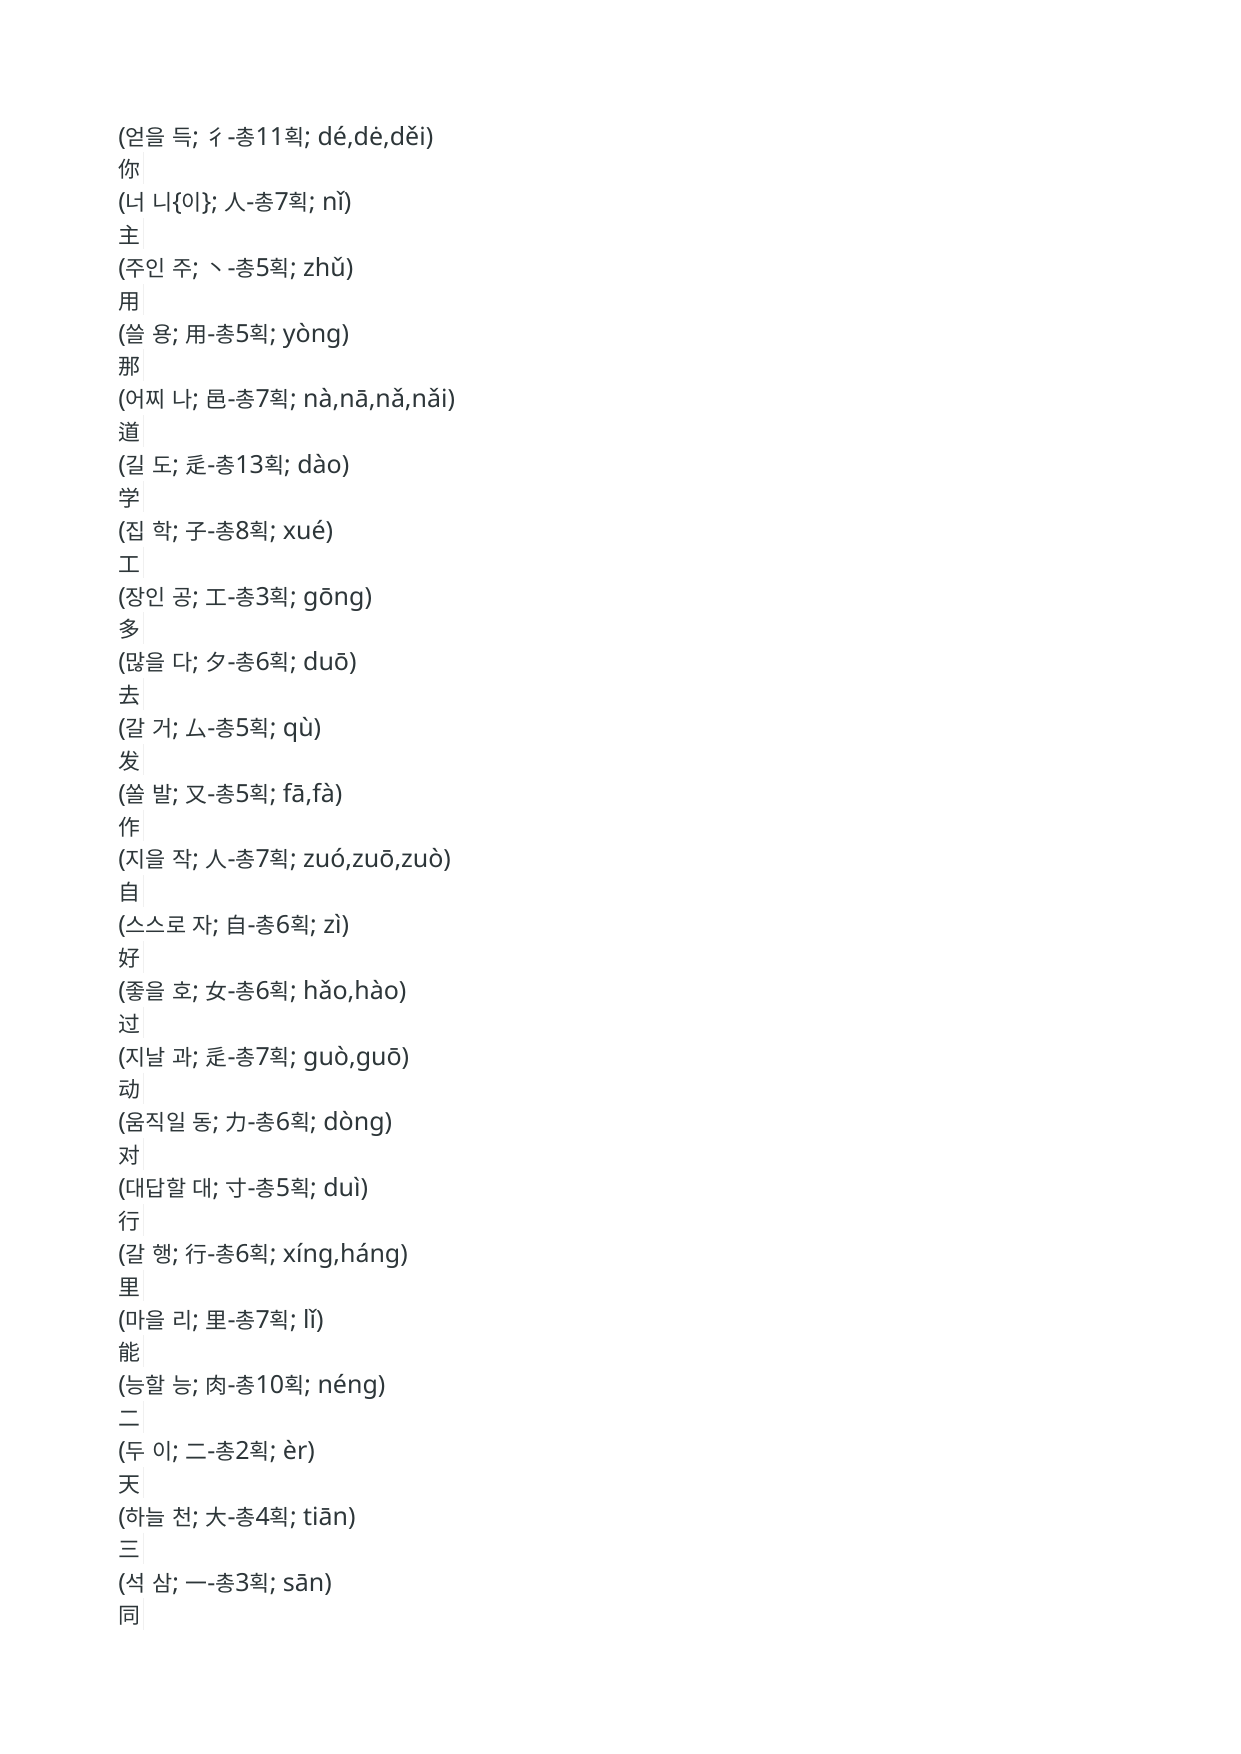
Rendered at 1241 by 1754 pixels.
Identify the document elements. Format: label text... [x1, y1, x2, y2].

text 三 [118, 1532, 143, 1564]
text 里 [118, 1269, 143, 1301]
text (지날 과; ⾡-총7획; guò,guō) [118, 1038, 1122, 1072]
text [144, 1532, 1122, 1564]
text 去 [118, 678, 143, 710]
text [144, 415, 1122, 447]
text [144, 875, 1122, 907]
text [144, 1598, 1122, 1630]
text 道 [118, 415, 143, 447]
text [144, 612, 1122, 644]
text [144, 1269, 1122, 1301]
text (마을 리; ⾥-총7획; lǐ) [118, 1301, 1122, 1335]
text 二 [118, 1401, 143, 1433]
text (많을 다; ⼣-총6획; duō) [118, 644, 1122, 678]
text (능할 능; ⾁-총10획; néng) [118, 1367, 1122, 1401]
text (두 이; ⼆-총2획; èr) [118, 1433, 1122, 1467]
text 过 [118, 1007, 143, 1038]
text [144, 1007, 1122, 1038]
text (움직일 동; ⼒-총6획; dòng) [118, 1104, 1122, 1138]
text 发 [118, 744, 143, 775]
text (갈 거; ⼛-총5획; qù) [118, 710, 1122, 744]
text (지을 작; ⼈-총7획; zuó,zuō,zuò) [118, 841, 1122, 875]
text (쏠 발; ⼜-총5획; fā,fà) [118, 775, 1122, 809]
text 那 [118, 349, 143, 381]
text (어찌 나; ⾢-총7획; nà,nā,nǎ,nǎi) [118, 381, 1122, 415]
text 能 [118, 1335, 143, 1367]
text (하늘 천; ⼤-총4획; tiān) [118, 1498, 1122, 1532]
text 动 [118, 1072, 143, 1104]
text [144, 547, 1122, 578]
text (석 삼; ⼀-총3획; sān) [118, 1564, 1122, 1598]
text 同 [118, 1598, 143, 1630]
text [144, 284, 1122, 315]
text 主 [118, 218, 143, 249]
text (얻을 득; ⼻-총11획; dé,dė,děi) [118, 118, 1122, 152]
text 用 [118, 284, 143, 315]
text [144, 1401, 1122, 1433]
text (집 학; ⼦-총8획; xué) [118, 512, 1122, 547]
text [144, 941, 1122, 973]
text (쓸 용; ⽤-총5획; yòng) [118, 315, 1122, 349]
text [144, 809, 1122, 841]
text (장인 공; ⼯-총3획; gōng) [118, 578, 1122, 612]
text [144, 1138, 1122, 1170]
text [144, 678, 1122, 710]
text 天 [118, 1467, 143, 1498]
text (주인 주; ⼂-총5획; zhǔ) [118, 249, 1122, 284]
text 对 [118, 1138, 143, 1170]
text (너 니{이}; ⼈-총7획; nǐ) [118, 184, 1122, 218]
text [144, 152, 1122, 184]
text (길 도; ⾡-총13획; dào) [118, 447, 1122, 481]
text [144, 744, 1122, 775]
text (갈 행; ⾏-총6획; xíng,háng) [118, 1236, 1122, 1269]
text [144, 1335, 1122, 1367]
text 自 [118, 875, 143, 907]
text (좋을 호; ⼥-총6획; hǎo,hào) [118, 973, 1122, 1007]
text [144, 1072, 1122, 1104]
text 工 [118, 547, 143, 578]
text [144, 481, 1122, 512]
text [144, 1467, 1122, 1498]
text [144, 218, 1122, 249]
text 学 [118, 481, 143, 512]
text [144, 349, 1122, 381]
text 好 [118, 941, 143, 973]
text 作 [118, 809, 143, 841]
text 行 [118, 1204, 143, 1236]
text 你 [118, 152, 143, 184]
text (스스로 자; ⾃-총6획; zì) [118, 907, 1122, 941]
text 多 [118, 612, 143, 644]
text [144, 1204, 1122, 1236]
text (대답할 대; ⼨-총5획; duì) [118, 1170, 1122, 1204]
